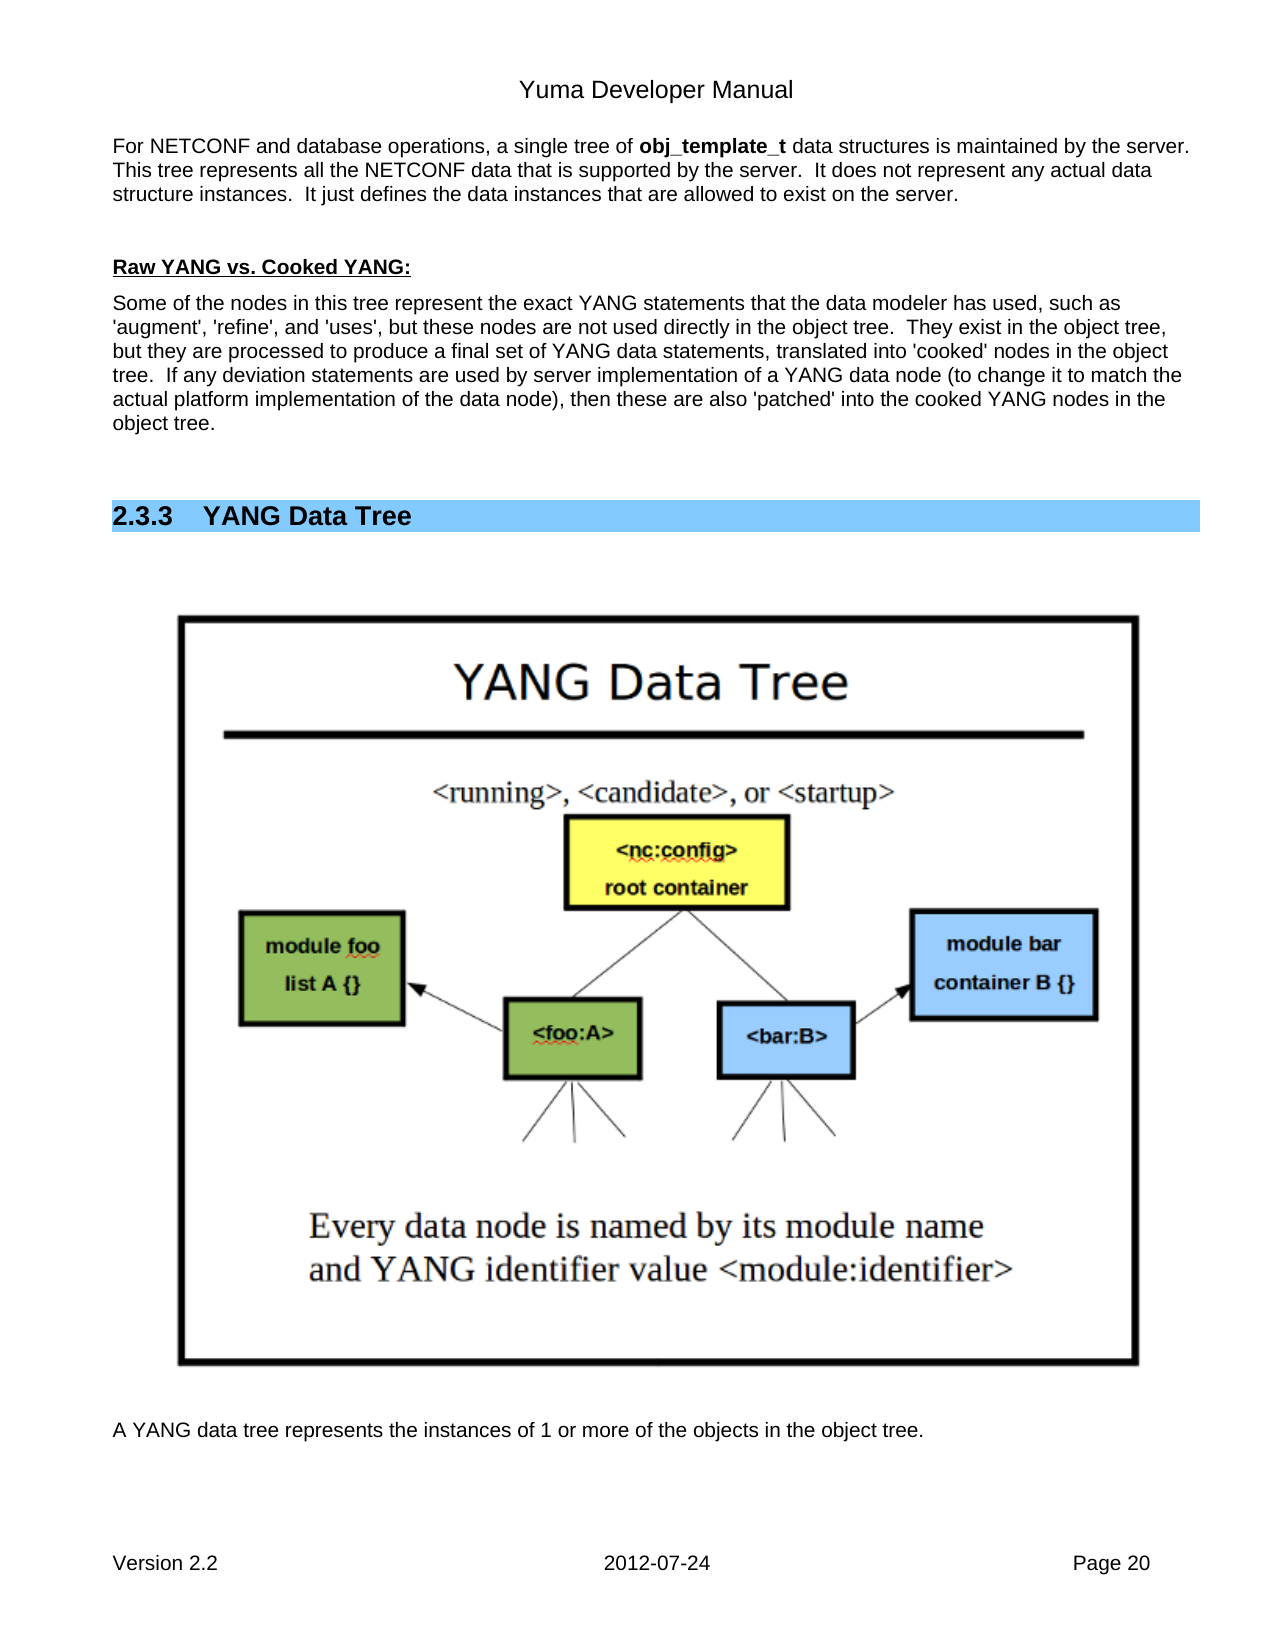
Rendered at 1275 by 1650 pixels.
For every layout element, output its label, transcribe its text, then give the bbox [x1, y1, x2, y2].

text A YANG data tree represents the instances of 1 or more of the objects in the object tree. [112, 1418, 1200, 1442]
text Some of the nodes in this tree represent the exact YANG statements that the data modeler has used, such as 'augment', 'refine', and 'uses', but these nodes are not used directly in the object tree. They exist in the object tree, but they are processed to produce a final set of YANG data statements, translated into 'cooked' nodes in the object tree. If any deviation statements are used by server implementation of a YANG data node (to change it to match the actual platform implementation of the data node), then these are also 'patched' into the cooked YANG nodes in the object tree. [112, 291, 1200, 435]
picture [147, 597, 1166, 1382]
text Raw YANG vs. Cooked YANG: [112, 254, 1200, 278]
text For NETCONF and database operations, a single tree of obj_template_t data structures is maintained by the server. This tree represents all the NETCONF data that is supported by the server. It does not represent any actual data structure instances. It just defines the data instances that are allowed to exist on the server. [112, 134, 1200, 206]
subtitle YANG Data Tree [112, 500, 1200, 532]
